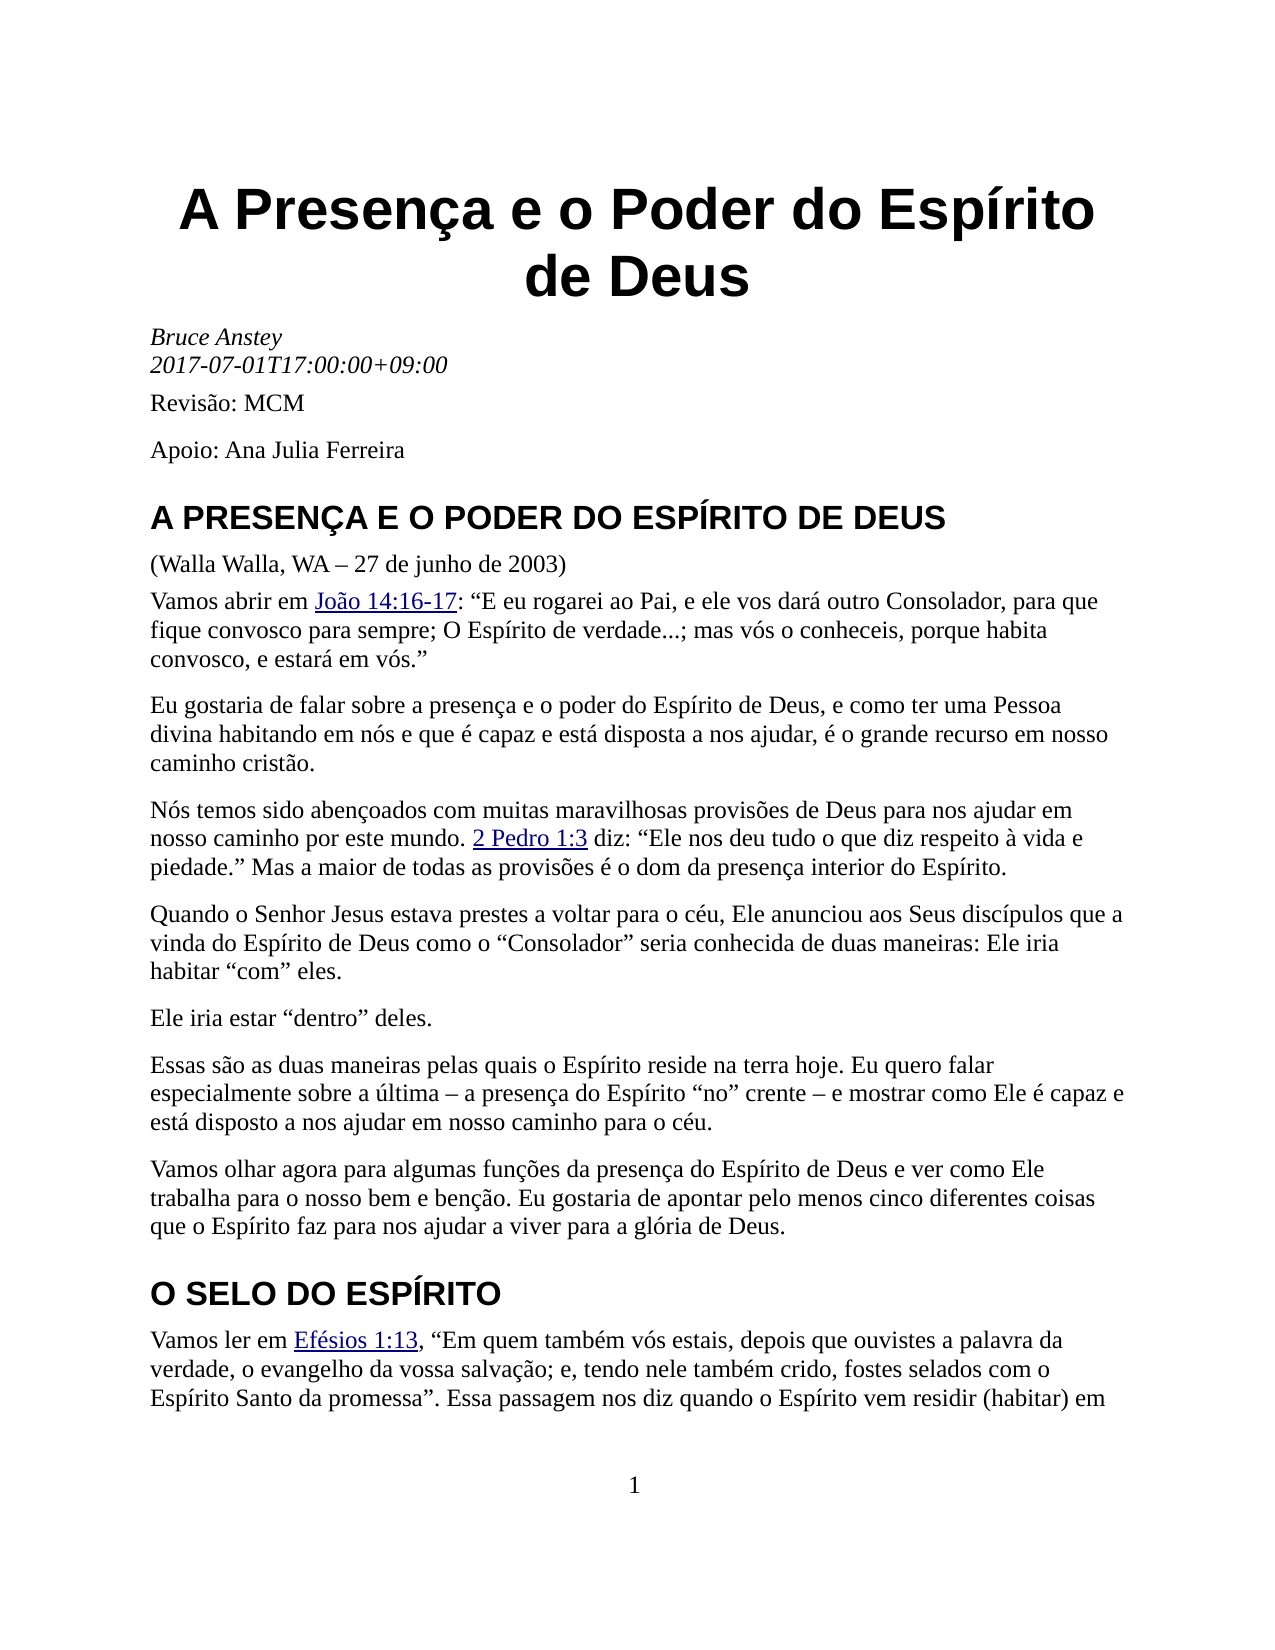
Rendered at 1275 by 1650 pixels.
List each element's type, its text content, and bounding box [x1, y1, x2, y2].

text Ele iria estar “dentro” deles. [150, 1003, 1125, 1032]
text Bruce Anstey [150, 322, 1125, 350]
text Apoio: Ana Julia Ferreira [150, 435, 1125, 463]
subtitle A PRESENÇA E O PODER DO ESPÍRITO DE DEUS [150, 497, 1125, 536]
text Eu gostaria de falar sobre a presença e o poder do Espírito de Deus, e como ter uma Pessoa divina habitando em nós e que é capaz e está disposta a nos ajudar, é o grande recurso em nosso caminho cristão. [150, 691, 1125, 777]
subtitle O SELO DO ESPÍRITO [150, 1274, 1125, 1313]
text Quando o Senhor Jesus estava prestes a voltar para o céu, Ele anunciou aos Seus discípulos que a vinda do Espírito de Deus como o “Consolador” seria conhecida de duas maneiras: Ele iria habitar “com” eles. [150, 899, 1125, 985]
text (Walla Walla, WA – 27 de junho de 2003) [150, 549, 1125, 577]
text Vamos olhar agora para algumas funções da presença do Espírito de Deus e ver como Ele trabalha para o nosso bem e benção. Eu gostaria de apontar pelo menos cinco diferentes coisas que o Espírito faz para nos ajudar a viver para a glória de Deus. [150, 1154, 1125, 1240]
title A Presença e o Poder do Espírito de Deus [150, 175, 1125, 309]
text Vamos ler em Efésios 1:13, “Em quem também vós estais, depois que ouvistes a palavra da verdade, o evangelho da vossa salvação; e, tendo nele também crido, fostes selados com o Espírito Santo da promessa”. Essa passagem nos diz quando o Espírito vem residir (habitar) em [150, 1325, 1125, 1411]
text 2017-07-01T17:00:00+09:00 [150, 350, 1125, 379]
text Revisão: MCM [150, 388, 1125, 417]
text Essas são as duas maneiras pelas quais o Espírito reside na terra hoje. Eu quero falar especialmente sobre a última – a presença do Espírito “no” crente – e mostrar como Ele é capaz e está disposto a nos ajudar em nosso caminho para o céu. [150, 1050, 1125, 1136]
text Nós temos sido abençoados com muitas maravilhosas provisões de Deus para nos ajudar em nosso caminho por este mundo. 2 Pedro 1:3 diz: “Ele nos deu tudo o que diz respeito à vida e piedade.” Mas a maior de todas as provisões é o dom da presença interior do Espírito. [150, 795, 1125, 881]
text Vamos abrir em João 14:16-17: “E eu rogarei ao Pai, e ele vos dará outro Consolador, para que fique convosco para sempre; O Espírito de verdade...; mas vós o conheceis, porque habita convosco, e estará em vós.” [150, 586, 1125, 673]
